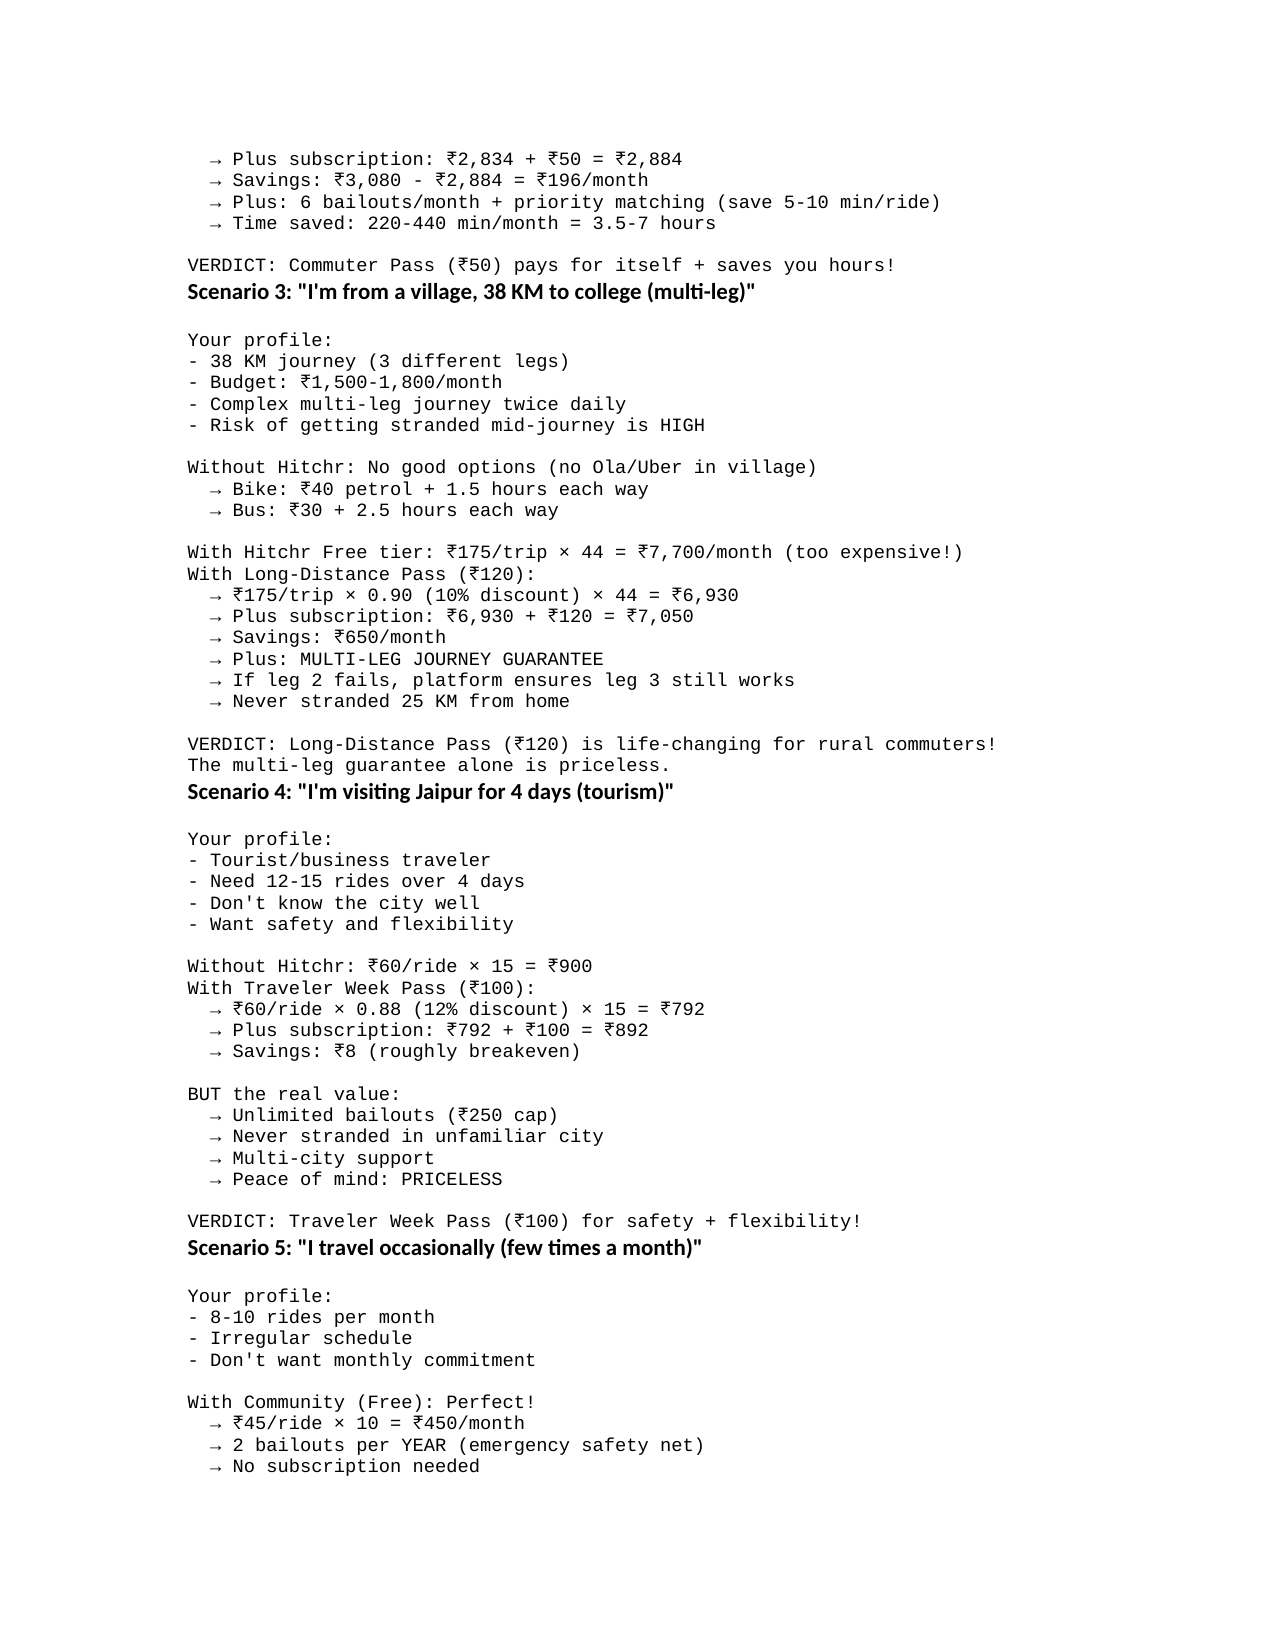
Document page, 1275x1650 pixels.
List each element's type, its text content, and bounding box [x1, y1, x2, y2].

text Your profile: - Tourist/business traveler - Need 12-15 rides over 4 days - Don't know the city well - Want safety and flexibility Without Hitchr: ₹60/ride × 15 = ₹900 With Traveler Week Pass (₹100): → ₹60/ride × 0.88 (12% discount) × 15 = ₹792 → Plus subscription: ₹792 + ₹100 = ₹892 → Savings: ₹8 (roughly breakeven) BUT the real value: → Unlimited bailouts (₹250 cap) → Never stranded in unfamiliar city → Multi-city support → Peace of mind: PRICELESS VERDICT: Traveler Week Pass (₹100) for safety + flexibility! [187, 830, 1087, 1233]
text Your profile: - 38 KM journey (3 different legs) - Budget: ₹1,500-1,800/month - Complex multi-leg journey twice daily - Risk of getting stranded mid-journey is HIGH Without Hitchr: No good options (no Ola/Uber in village) → Bike: ₹40 petrol + 1.5 hours each way → Bus: ₹30 + 2.5 hours each way With Hitchr Free tier: ₹175/trip × 44 = ₹7,700/month (too expensive!) With Long-Distance Pass (₹120): → ₹175/trip × 0.90 (10% discount) × 44 = ₹6,930 → Plus subscription: ₹6,930 + ₹120 = ₹7,050 → Savings: ₹650/month → Plus: MULTI-LEG JOURNEY GUARANTEE → If leg 2 fails, platform ensures leg 3 still works → Never stranded 25 KM from home VERDICT: Long-Distance Pass (₹120) is life-changing for rural commuters! The multi-leg guarantee alone is priceless. [187, 331, 1087, 777]
text Scenario 4: "I'm visiting Jaipur for 4 days (tourism)" [187, 777, 1087, 805]
text Scenario 5: "I travel occasionally (few times a month)" [187, 1233, 1087, 1262]
text → Plus subscription: ₹2,834 + ₹50 = ₹2,884 → Savings: ₹3,080 - ₹2,884 = ₹196/month → Plus: 6 bailouts/month + priority matching (save 5-10 min/ride) → Time saved: 220-440 min/month = 3.5-7 hours VERDICT: Commuter Pass (₹50) pays for itself + saves you hours! [187, 150, 1087, 277]
text Scenario 3: "I'm from a village, 38 KM to college (multi-leg)" [187, 277, 1087, 306]
text Your profile: - 8-10 rides per month - Irregular schedule - Don't want monthly commitment With Community (Free): Perfect! → ₹45/ride × 10 = ₹450/month → 2 bailouts per YEAR (emergency safety net) → No subscription needed [187, 1287, 1087, 1499]
